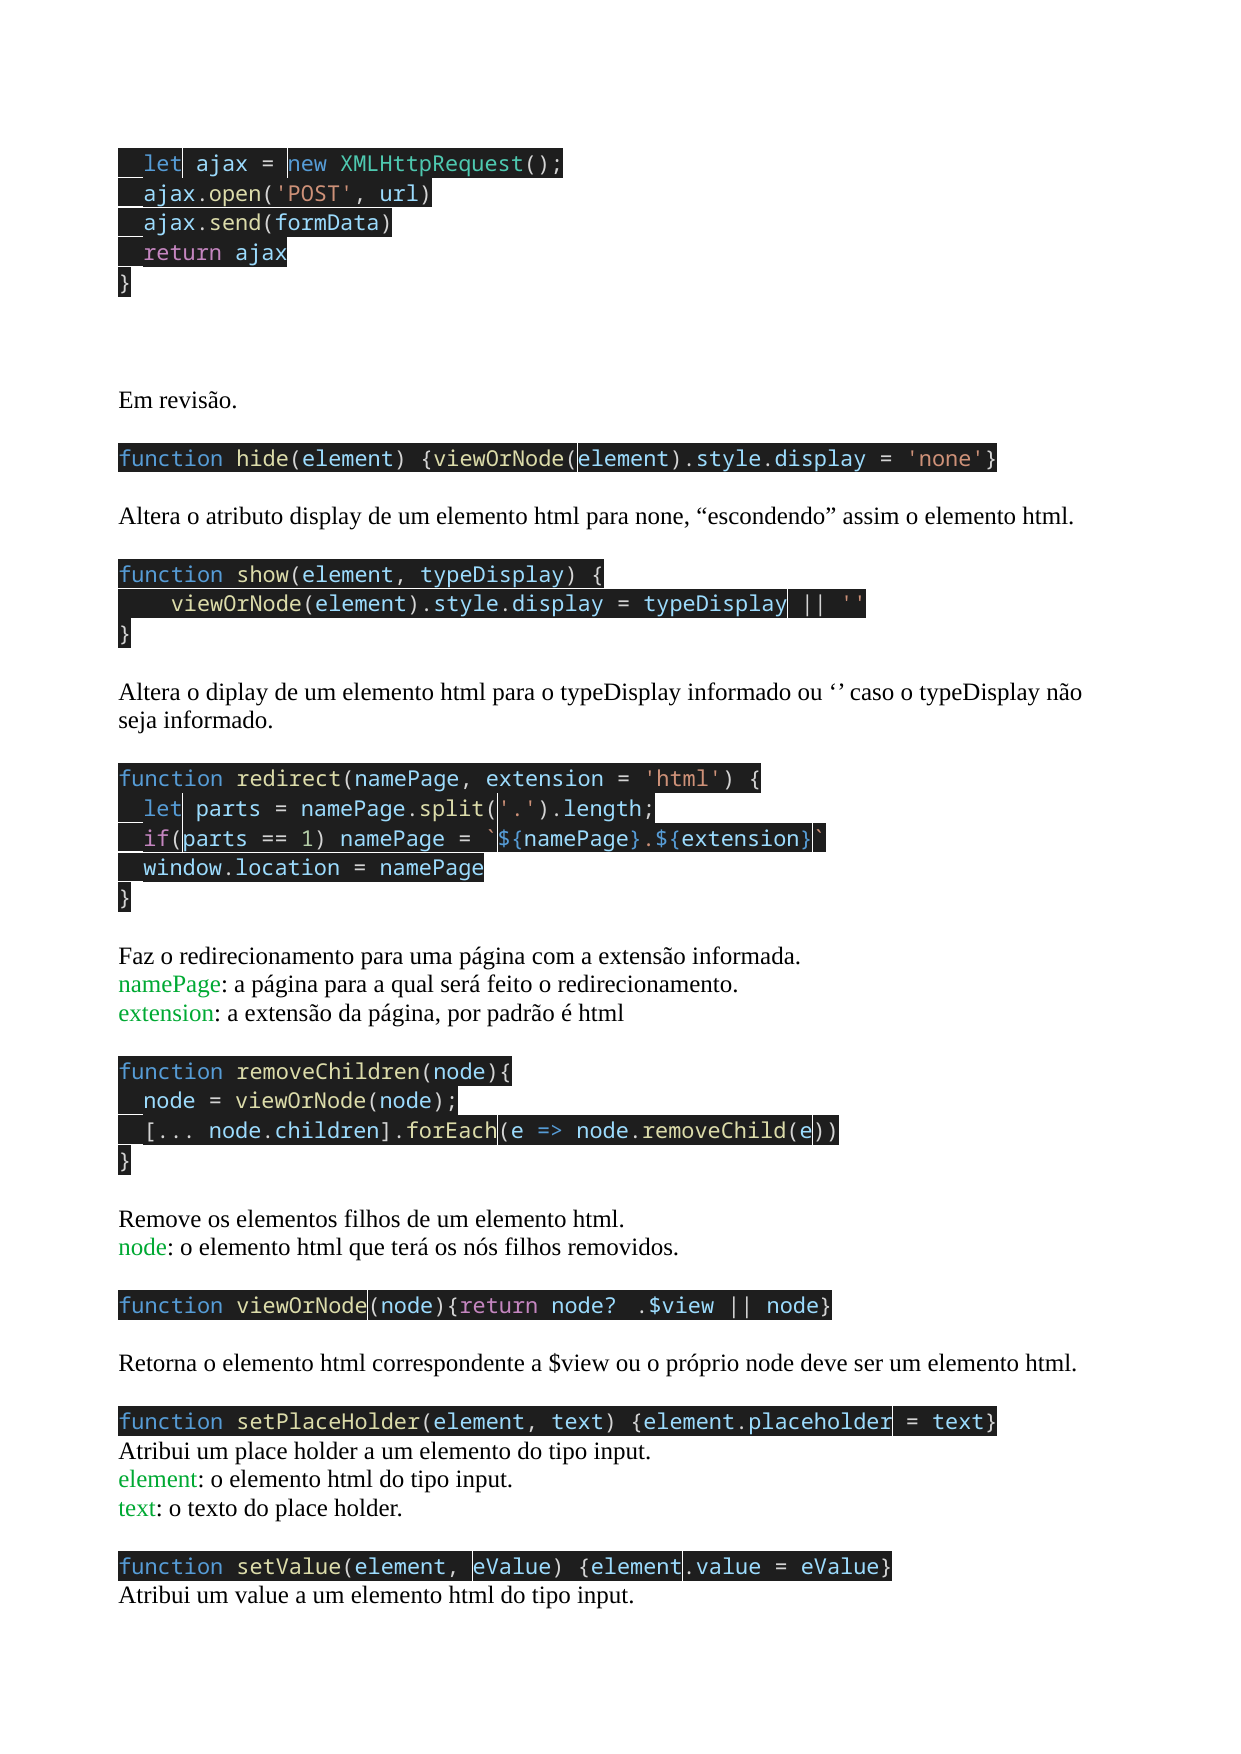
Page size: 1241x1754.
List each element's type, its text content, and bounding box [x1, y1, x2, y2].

text window.location = namePage [118, 852, 1122, 882]
text } [118, 267, 1122, 297]
text text: o texto do place holder. [118, 1493, 1122, 1522]
text node = viewOrNode(node); [118, 1086, 1122, 1115]
text Remove os elementos filhos de um elemento html. [118, 1204, 1122, 1232]
text Faz o redirecionamento para uma página com a extensão informada. [118, 941, 1122, 969]
text viewOrNode(element).style.display = typeDisplay || '' [118, 588, 1122, 618]
text Atribui um value a um elemento html do tipo input. [118, 1581, 1122, 1609]
text function hide(element) {viewOrNode(element).style.display = 'none'} [118, 443, 1122, 472]
text if(parts == 1) namePage = `${namePage}.${extension}` [118, 823, 1122, 852]
text let ajax = new XMLHttpRequest(); [118, 148, 1122, 178]
text namePage: a página para a qual será feito o redirecionamento. [118, 969, 1122, 998]
text Altera o diplay de um elemento html para o typeDisplay informado ou ‘’ caso o typeDisplay não seja informado. [118, 677, 1122, 734]
text } [118, 1145, 1122, 1175]
text ajax.open('POST', url) [118, 178, 1122, 207]
text [... node.children].forEach(e => node.removeChild(e)) [118, 1115, 1122, 1145]
text Retorna o elemento html correspondente a $view ou o próprio node deve ser um elemento html. [118, 1348, 1122, 1377]
text } [118, 618, 1122, 648]
text element: o elemento html do tipo input. [118, 1464, 1122, 1493]
text function redirect(namePage, extension = 'html') { [118, 763, 1122, 793]
text function removeChildren(node){ [118, 1056, 1122, 1086]
text Atribui um place holder a um elemento do tipo input. [118, 1436, 1122, 1464]
text extension: a extensão da página, por padrão é html [118, 998, 1122, 1027]
text let parts = namePage.split('.').length; [118, 793, 1122, 823]
text ajax.send(formData) [118, 207, 1122, 237]
text function viewOrNode(node){return node? .$view || node} [118, 1290, 1122, 1320]
text node: o elemento html que terá os nós filhos removidos. [118, 1232, 1122, 1261]
text function setPlaceHolder(element, text) {element.placeholder = text} [118, 1406, 1122, 1436]
text Em revisão. [118, 385, 1122, 414]
text } [118, 882, 1122, 912]
text function setValue(element, eValue) {element.value = eValue} [118, 1551, 1122, 1581]
text function show(element, typeDisplay) { [118, 559, 1122, 588]
text return ajax [118, 237, 1122, 267]
text Altera o atributo display de um elemento html para none, “escondendo” assim o elemento html. [118, 501, 1122, 530]
